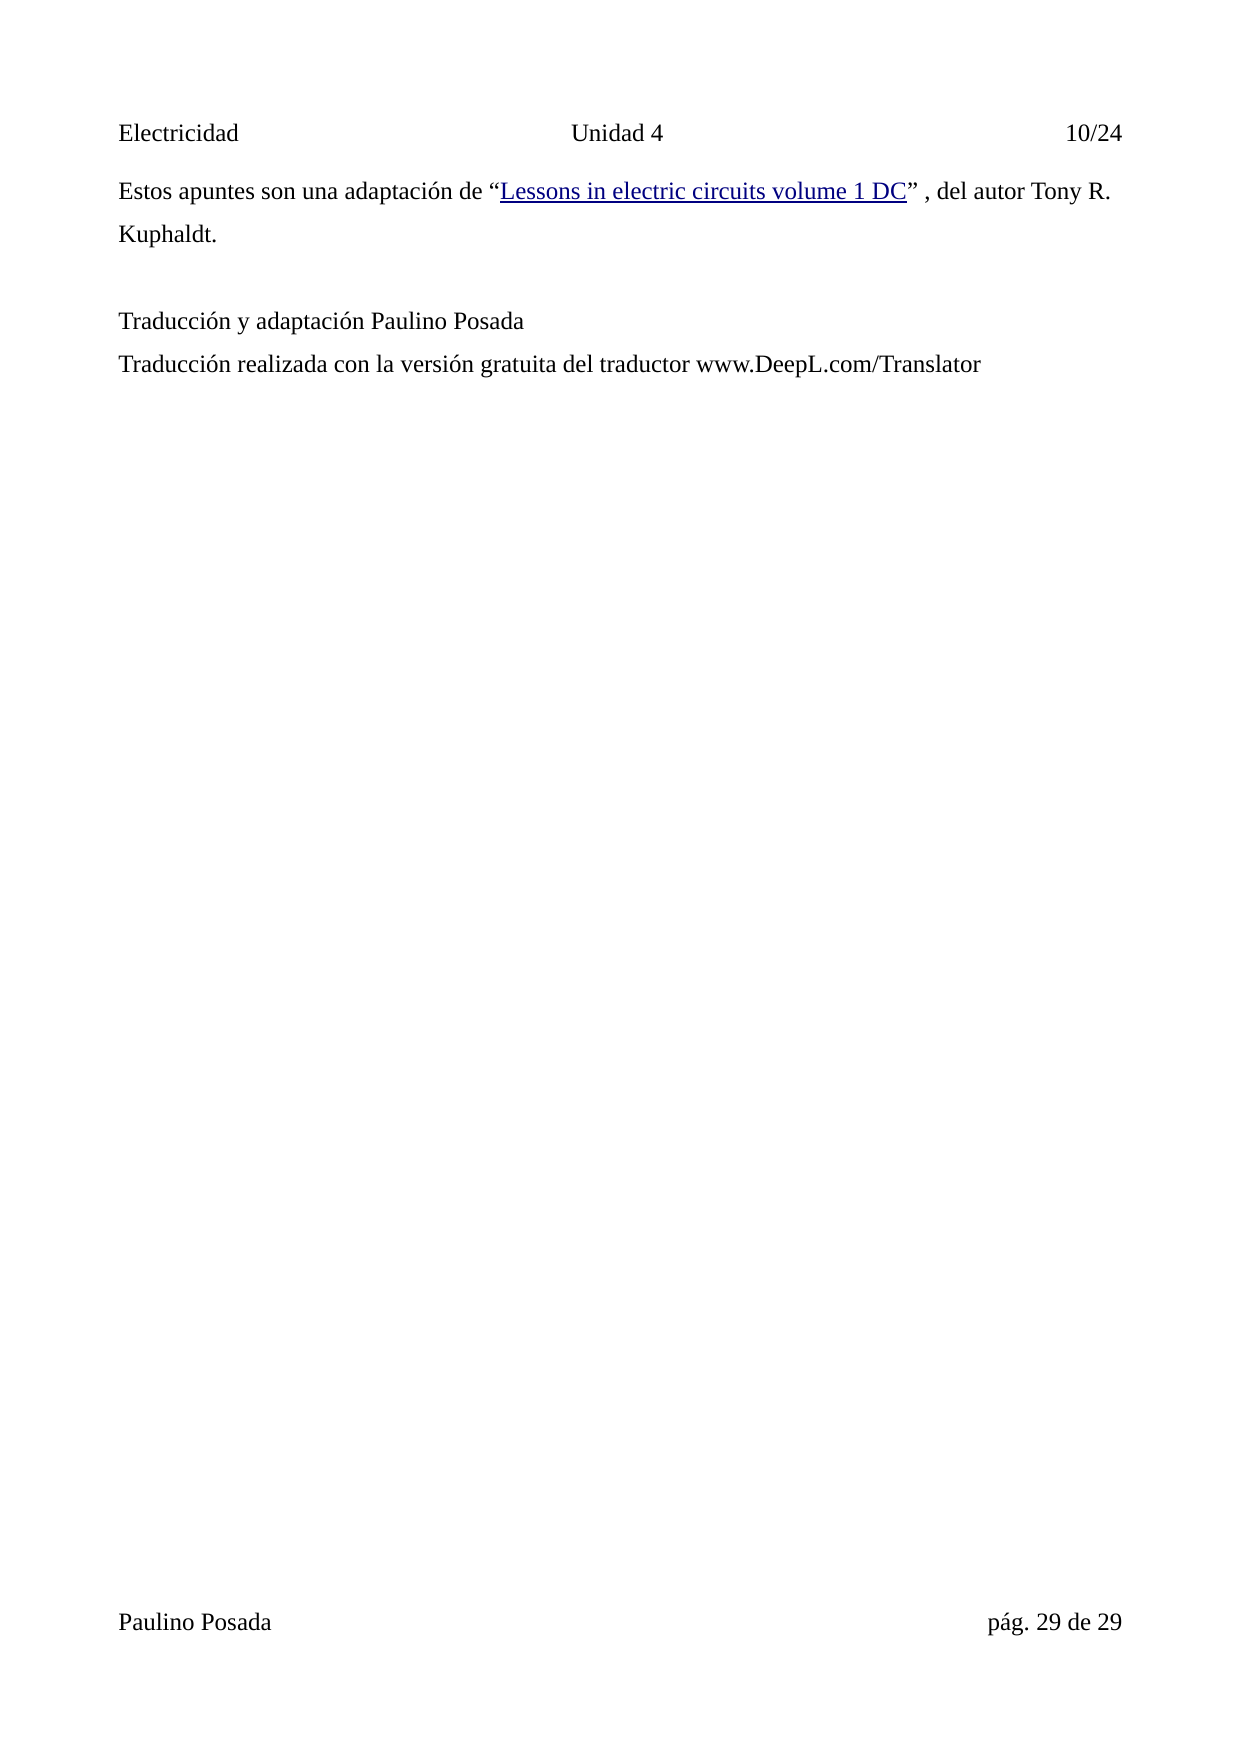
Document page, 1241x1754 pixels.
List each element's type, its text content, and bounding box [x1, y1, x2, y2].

text Traducción y adaptación Paulino Posada [118, 306, 1122, 334]
text Traducción realizada con la versión gratuita del traductor www.DeepL.com/Translator [118, 349, 1122, 378]
text Estos apuntes son una adaptación de “Lessons in electric circuits volume 1 DC” , del autor Tony R. Kuphaldt. [118, 176, 1122, 248]
